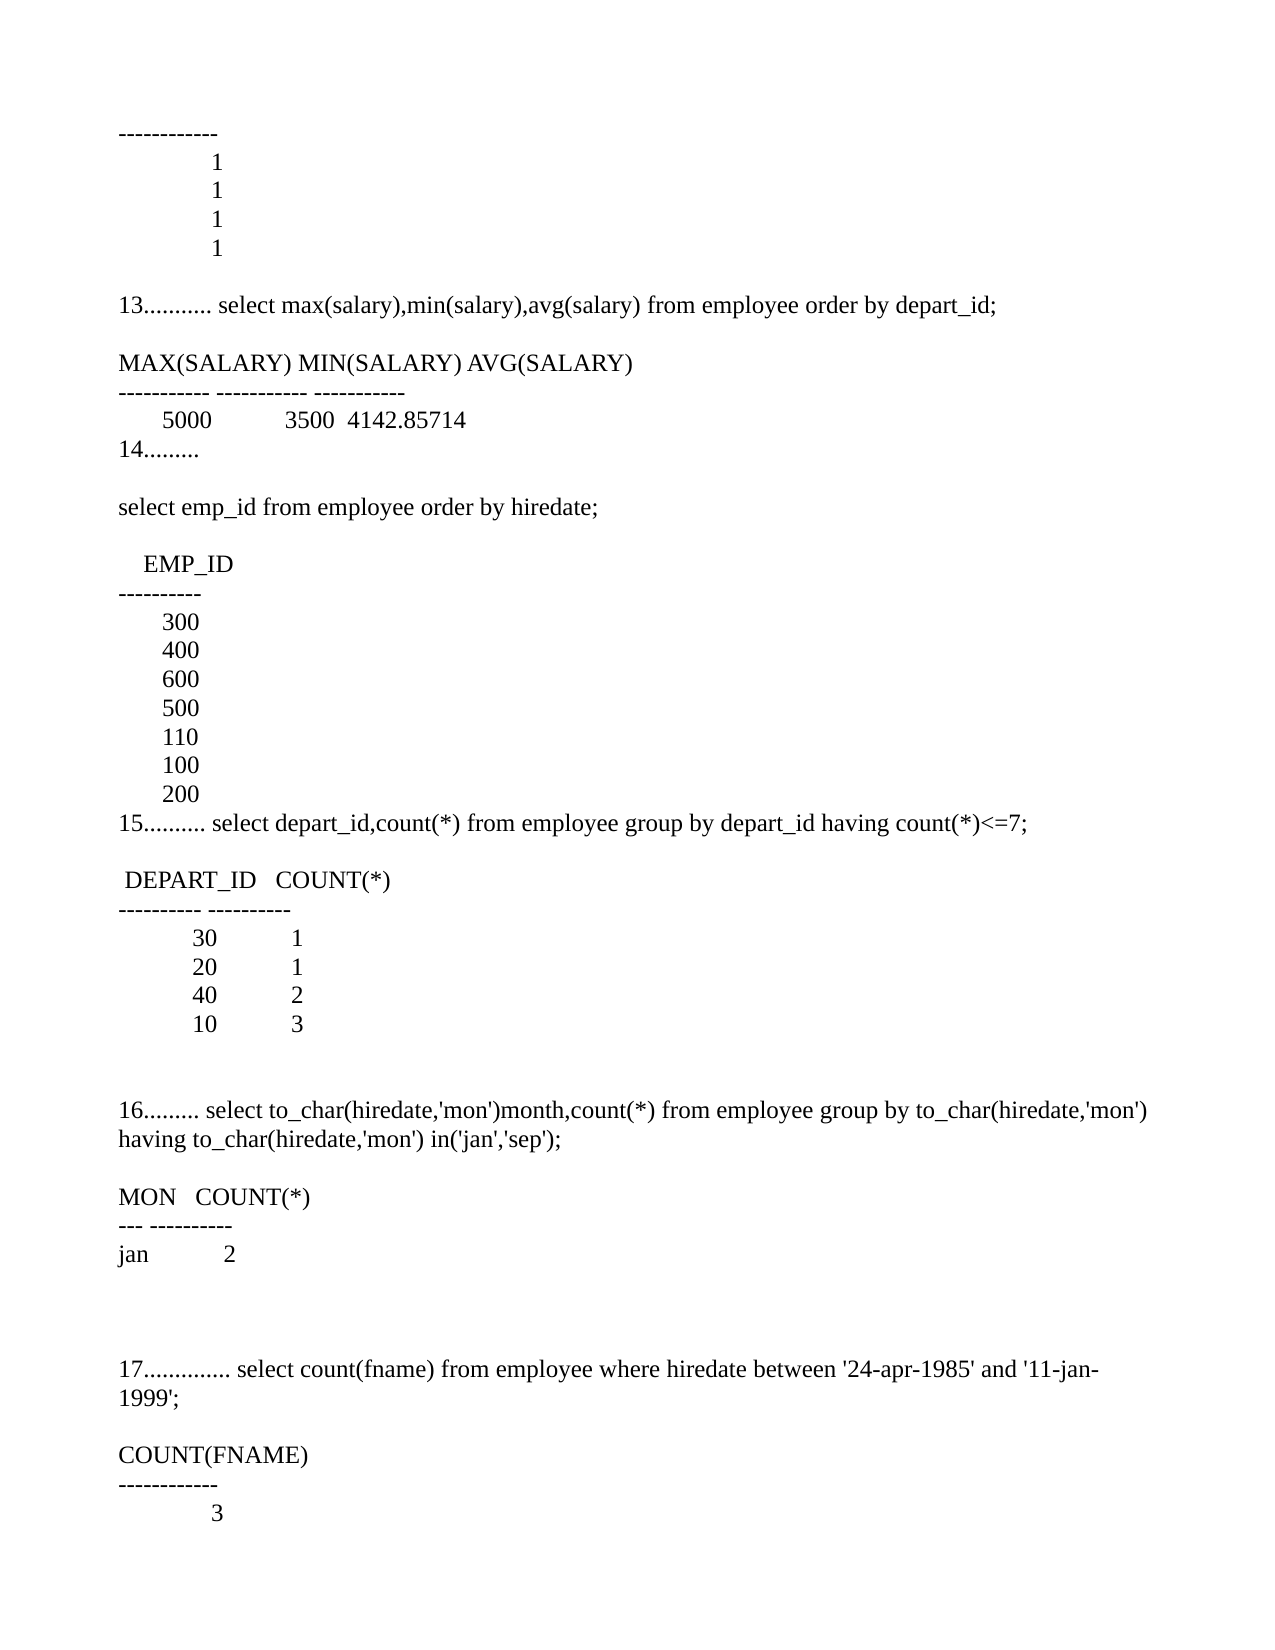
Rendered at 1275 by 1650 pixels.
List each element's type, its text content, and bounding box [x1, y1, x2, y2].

text ---------- [118, 578, 1157, 607]
text 110 [118, 722, 1157, 751]
text 1 [118, 176, 1157, 204]
text 3 [118, 1498, 1157, 1527]
text 600 [118, 664, 1157, 693]
text 100 [118, 751, 1157, 779]
text 20 1 [118, 952, 1157, 981]
text DEPART_ID COUNT(*) [118, 866, 1157, 894]
text ------------ [118, 1469, 1157, 1498]
text MAX(SALARY) MIN(SALARY) AVG(SALARY) [118, 348, 1157, 377]
text MON COUNT(*) [118, 1182, 1157, 1211]
text ------------ [118, 118, 1157, 147]
text select emp_id from employee order by hiredate; [118, 492, 1157, 521]
text 400 [118, 636, 1157, 664]
text 13........... select max(salary),min(salary),avg(salary) from employee order by depart_id; [118, 291, 1157, 319]
text jan 2 [118, 1239, 1157, 1268]
text 1 [118, 147, 1157, 176]
text 300 [118, 607, 1157, 636]
text --- ---------- [118, 1211, 1157, 1239]
text ---------- ---------- [118, 894, 1157, 923]
text 200 [118, 779, 1157, 808]
text 1 [118, 204, 1157, 233]
text 15.......... select depart_id,count(*) from employee group by depart_id having count(*)<=7; [118, 808, 1157, 837]
text ----------- ----------- ----------- [118, 377, 1157, 406]
text 14......... [118, 434, 1157, 463]
text 5000 3500 4142.85714 [118, 406, 1157, 434]
text 16......... select to_char(hiredate,'mon')month,count(*) from employee group by to_char(hiredate,'mon') having to_char(hiredate,'mon') in('jan','sep'); [118, 1096, 1157, 1153]
text EMP_ID [118, 549, 1157, 578]
text 40 2 [118, 981, 1157, 1009]
text 17.............. select count(fname) from employee where hiredate between '24-apr-1985' and '11-jan-1999'; [118, 1354, 1157, 1412]
text COUNT(FNAME) [118, 1441, 1157, 1469]
text 10 3 [118, 1009, 1157, 1038]
text 1 [118, 233, 1157, 262]
text 30 1 [118, 923, 1157, 952]
text 500 [118, 693, 1157, 722]
